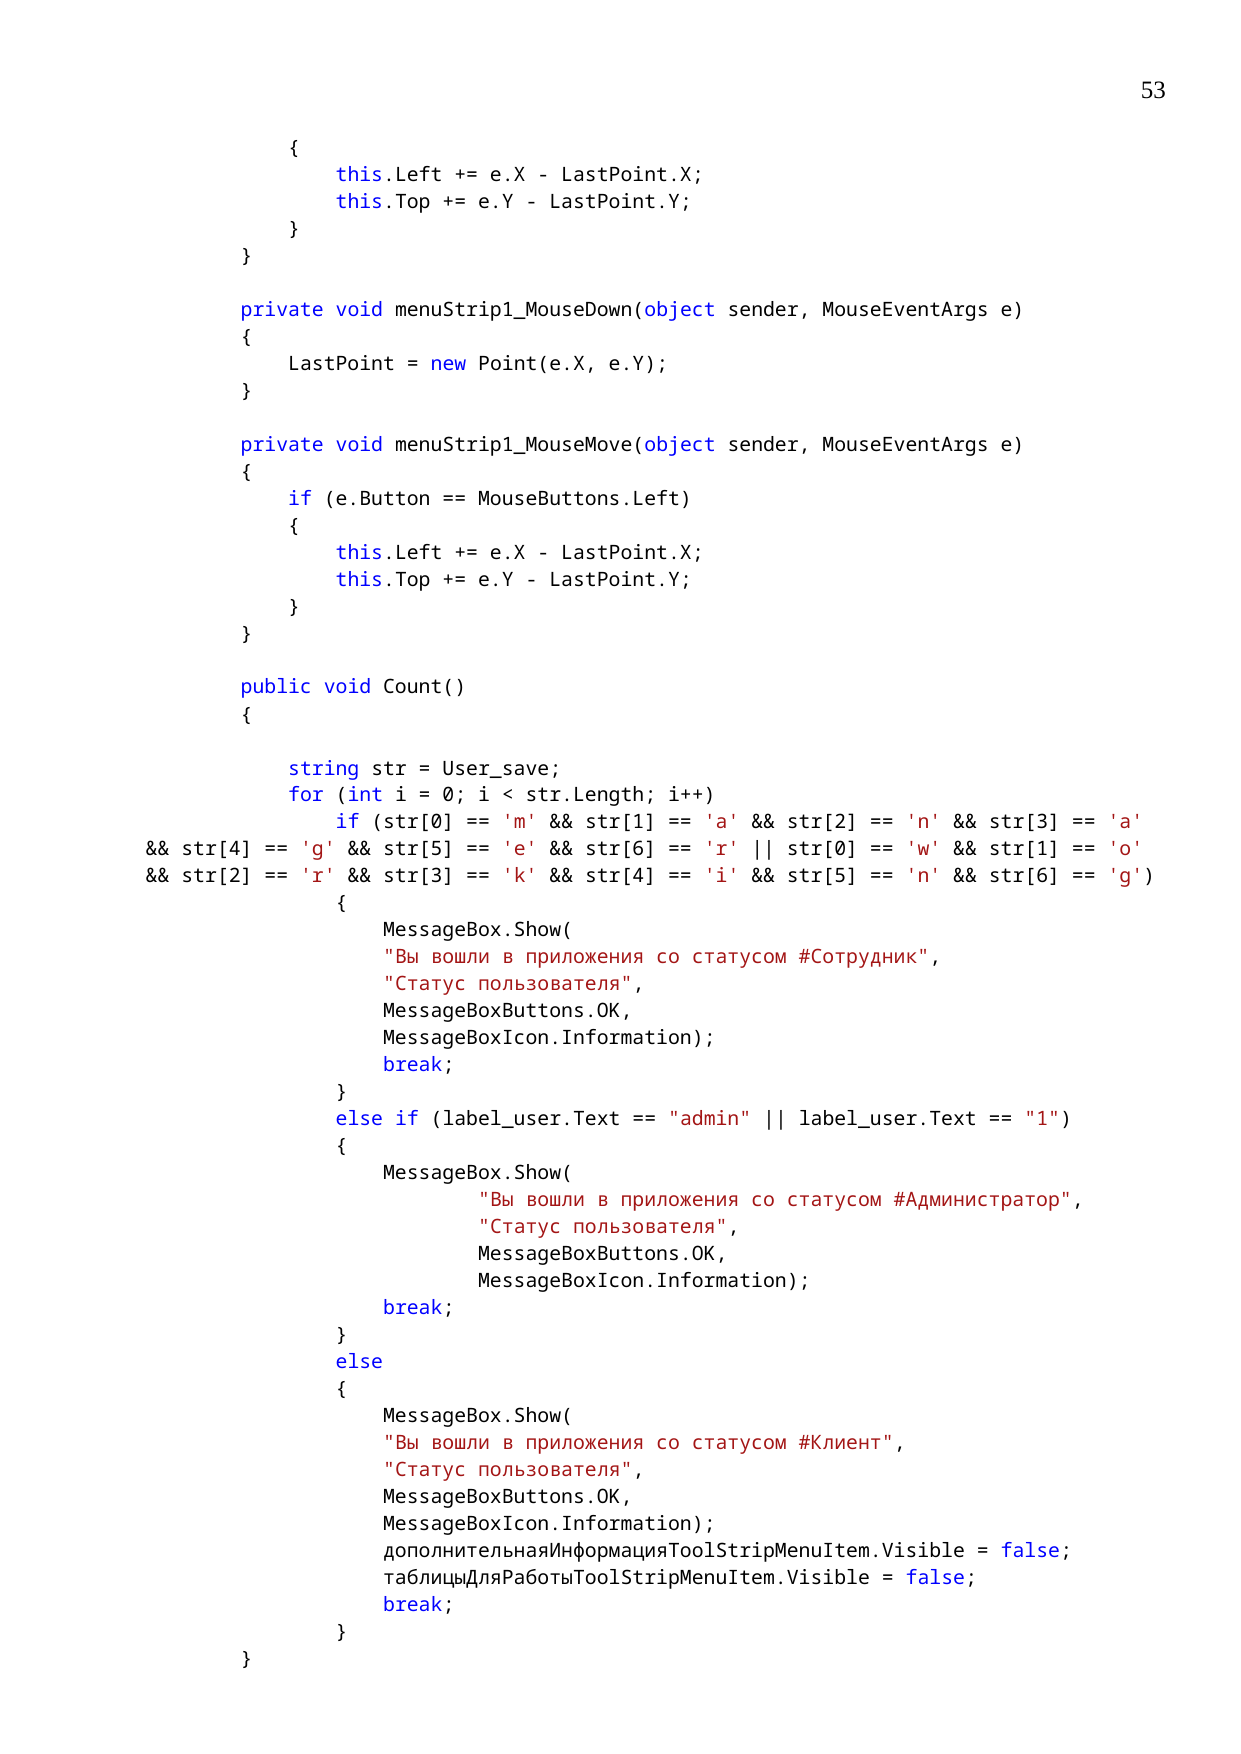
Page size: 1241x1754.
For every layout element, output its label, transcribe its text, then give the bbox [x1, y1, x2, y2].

text MessageBox.Show( [145, 1158, 1166, 1185]
text "Статус пользователя", [145, 1455, 1166, 1482]
text private void menuStrip1_MouseMove(object sender, MouseEventArgs e) [145, 430, 1166, 457]
text MessageBoxIcon.Information); [145, 1266, 1166, 1293]
text private void menuStrip1_MouseDown(object sender, MouseEventArgs e) [145, 295, 1166, 322]
text } [145, 1617, 1166, 1644]
text this.Left += e.X - LastPoint.X; [145, 538, 1166, 565]
text { [145, 133, 1166, 160]
text MessageBoxButtons.OK, [145, 997, 1166, 1023]
text { [145, 511, 1166, 538]
text MessageBox.Show( [145, 1401, 1166, 1428]
text "Статус пользователя", [145, 1212, 1166, 1239]
text { [145, 457, 1166, 484]
text else [145, 1347, 1166, 1374]
text if (e.Button == MouseButtons.Left) [145, 484, 1166, 511]
text } [145, 619, 1166, 646]
text таблицыДляРаботыToolStripMenuItem.Visible = false; [145, 1563, 1166, 1590]
text } [145, 1320, 1166, 1347]
text MessageBoxIcon.Information); [145, 1509, 1166, 1536]
text LastPoint = new Point(e.X, e.Y); [145, 349, 1166, 376]
text break; [145, 1293, 1166, 1320]
text this.Top += e.Y - LastPoint.Y; [145, 187, 1166, 214]
text MessageBox.Show( [145, 916, 1166, 943]
text { [145, 322, 1166, 349]
text public void Count() [145, 673, 1166, 700]
text "Вы вошли в приложения со статусом #Администратор", [145, 1185, 1166, 1212]
text } [145, 376, 1166, 403]
text MessageBoxButtons.OK, [145, 1482, 1166, 1509]
text "Вы вошли в приложения со статусом #Сотрудник", [145, 943, 1166, 969]
text { [145, 889, 1166, 916]
text { [145, 700, 1166, 727]
text string str = User_save; [145, 754, 1166, 781]
text } [145, 1644, 1166, 1671]
text } [145, 214, 1166, 241]
text if (str[0] == 'm' && str[1] == 'a' && str[2] == 'n' && str[3] == 'a' && str[4] == 'g' && str[5] == 'e' && str[6] == 'r' || str[0] == 'w' && str[1] == 'o' && str[2] == 'r' && str[3] == 'k' && str[4] == 'i' && str[5] == 'n' && str[6] == 'g') [145, 808, 1166, 889]
text } [145, 1077, 1166, 1104]
text { [145, 1131, 1166, 1158]
text MessageBoxIcon.Information); [145, 1023, 1166, 1051]
text дополнительнаяИнформацияToolStripMenuItem.Visible = false; [145, 1536, 1166, 1563]
text this.Top += e.Y - LastPoint.Y; [145, 565, 1166, 592]
text this.Left += e.X - LastPoint.X; [145, 160, 1166, 187]
text break; [145, 1590, 1166, 1617]
text "Статус пользователя", [145, 969, 1166, 997]
text } [145, 592, 1166, 619]
text MessageBoxButtons.OK, [145, 1239, 1166, 1266]
text "Вы вошли в приложения со статусом #Клиент", [145, 1428, 1166, 1455]
text break; [145, 1051, 1166, 1077]
text for (int i = 0; i < str.Length; i++) [145, 781, 1166, 808]
text { [145, 1374, 1166, 1401]
text else if (label_user.Text == "admin" || label_user.Text == "1") [145, 1104, 1166, 1131]
text } [145, 241, 1166, 268]
